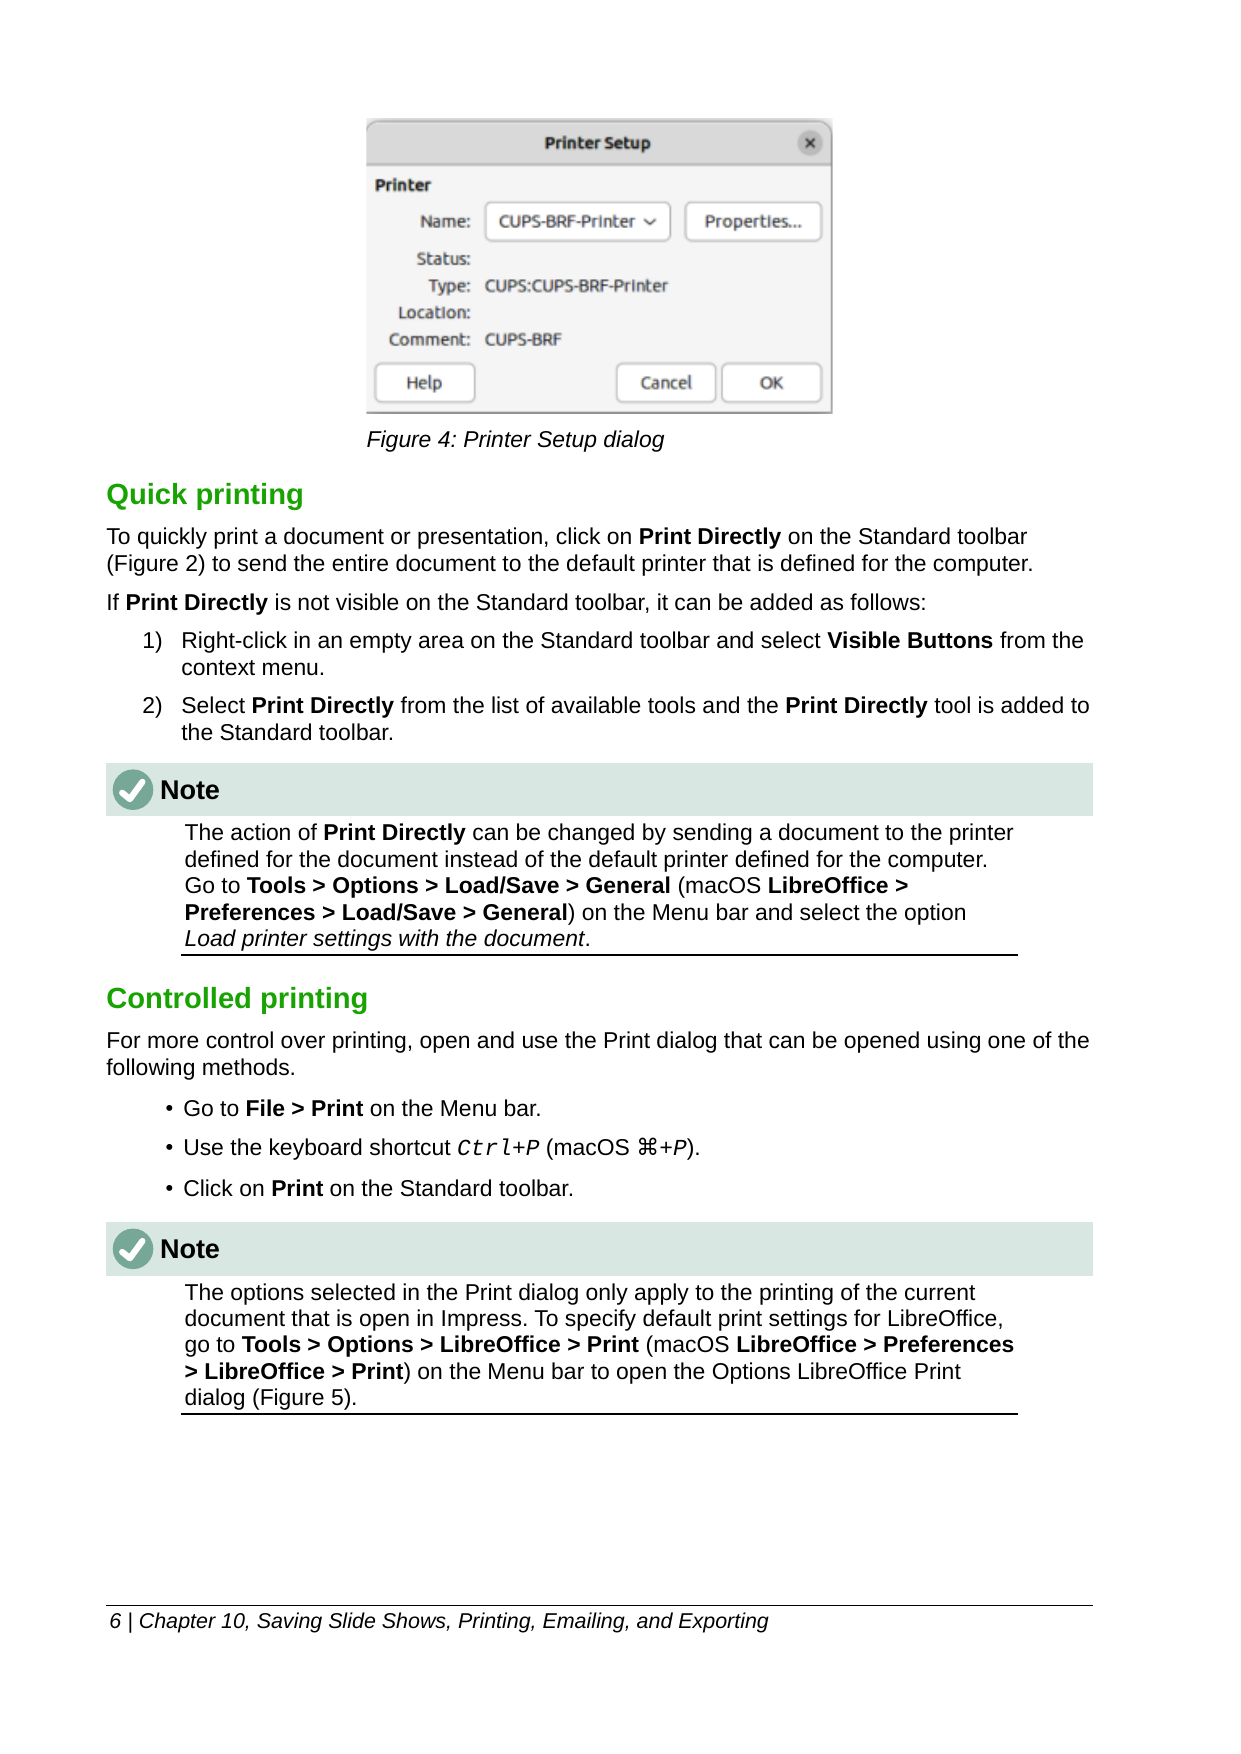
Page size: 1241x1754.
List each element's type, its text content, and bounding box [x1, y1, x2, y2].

subtitle Note [106, 763, 1093, 816]
subtitle Note [106, 1222, 1093, 1276]
list Right-click in an empty area on the Standard toolbar and select Visible Buttons from the context menu. [162, 627, 1093, 680]
text The options selected in the Print dialog only apply to the printing of the current document that is open in Impress. To specify default print settings for LibreOffice, go to Tools > Options > LibreOffice > Print (macOS LibreOffice > Preferences > LibreOffice > Print) on the Menu bar to open the Options LibreOffice Print dialog (Figure 5). [181, 1276, 1018, 1413]
list Click on Print on the Standard toolbar. [162, 1172, 1093, 1204]
text To quickly print a document or presentation, click on Print Directly on the Standard toolbar (Figure 2) to send the entire document to the default printer that is defined for the computer. [106, 523, 1093, 576]
list Use the keyboard shortcut Ctrl+P (macOS ⌘+P). [162, 1131, 1093, 1163]
text The action of Print Directly can be changed by sending a document to the printer defined for the document instead of the default printer defined for the computer. Go to Tools > Options > Load/Save > General (macOS LibreOffice > Preferences > Load/Save > General) on the Menu bar and select the option Load printer settings with the document. [181, 816, 1018, 954]
picture [366, 118, 833, 414]
list Select Print Directly from the list of available tools and the Print Directly tool is added to the Standard toolbar. [162, 692, 1093, 745]
text For more control over printing, open and use the Print dialog that can be opened using one of the following methods. [106, 1027, 1093, 1080]
list Go to File > Print on the Menu bar. [162, 1092, 1093, 1122]
text If Print Directly is not visible on the Standard toolbar, it can be added as follows: [106, 588, 1093, 615]
subtitle Controlled printing [106, 981, 1093, 1015]
text Figure 4: Printer Setup dialog [366, 426, 832, 452]
subtitle Quick printing [106, 477, 1093, 511]
